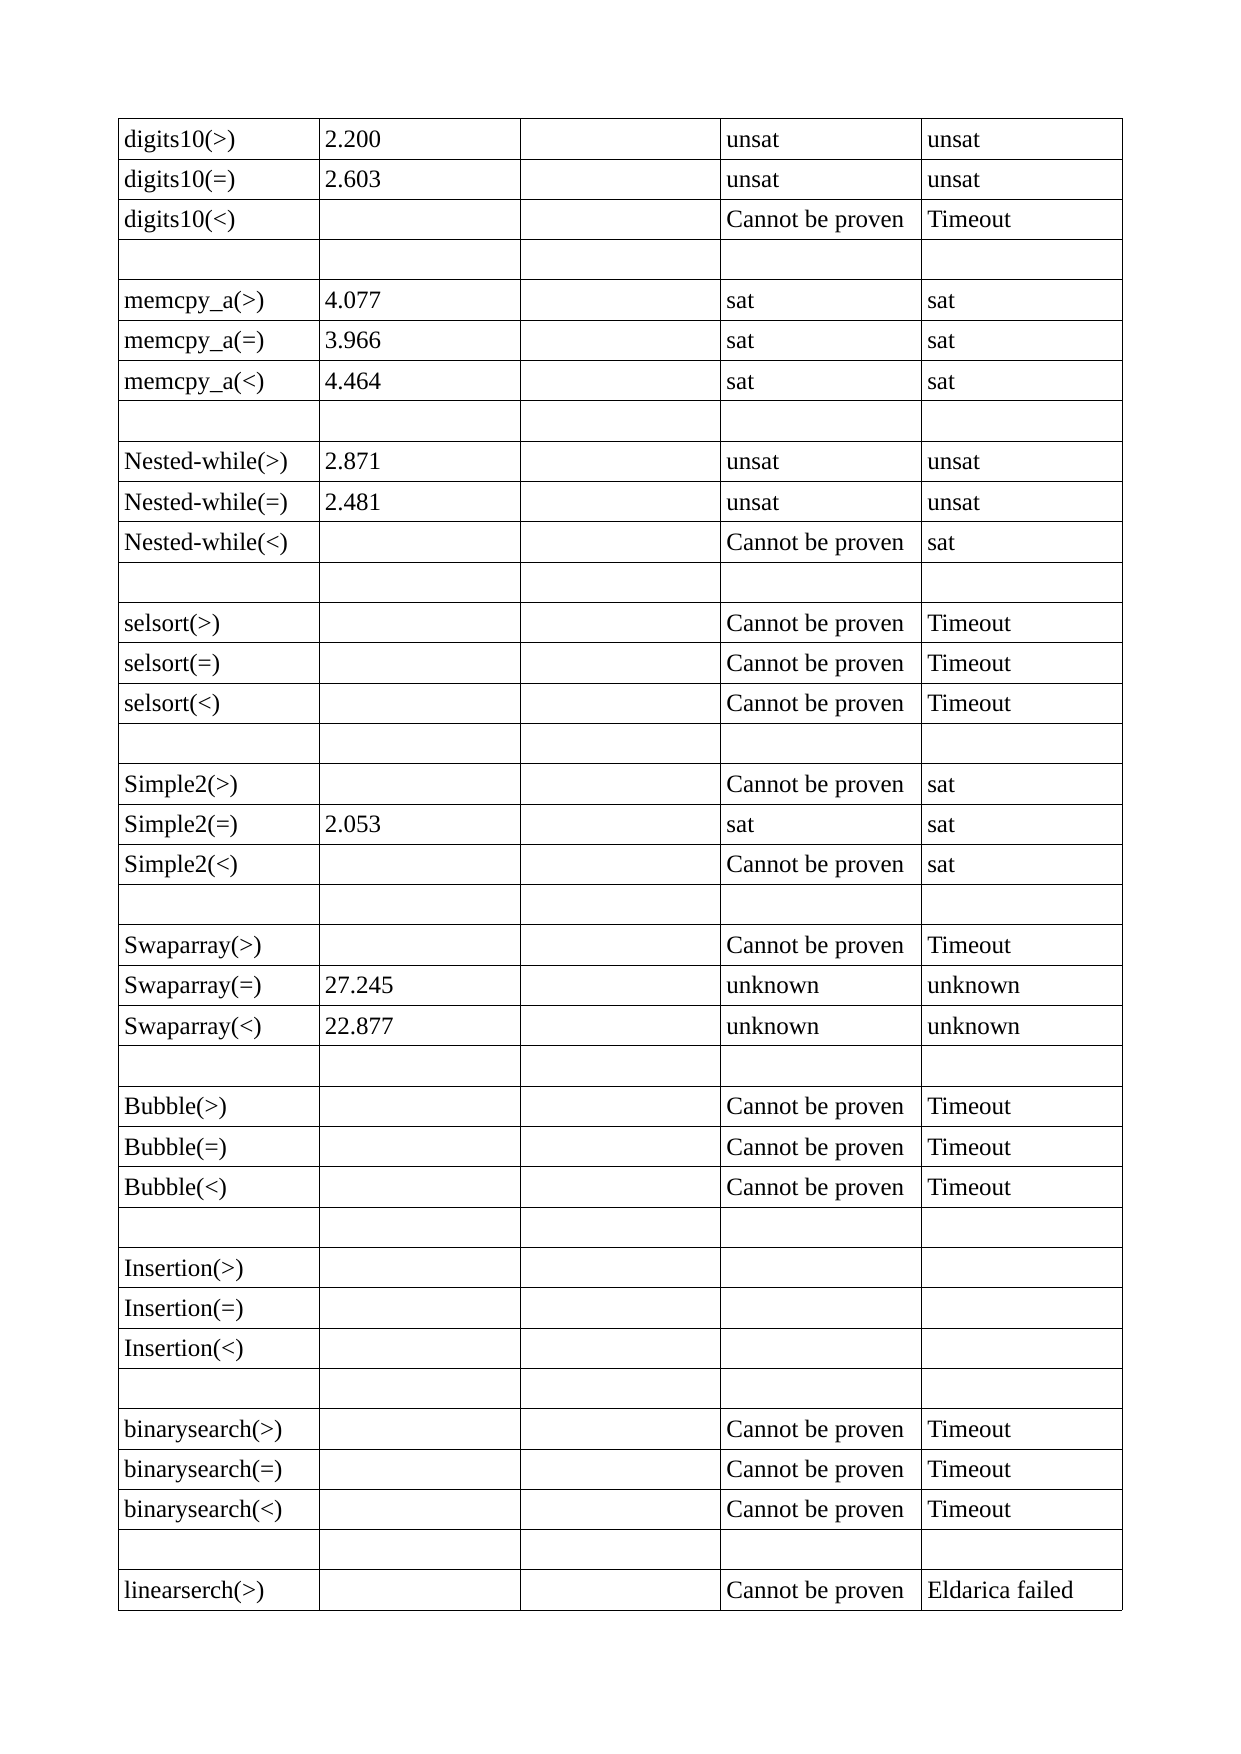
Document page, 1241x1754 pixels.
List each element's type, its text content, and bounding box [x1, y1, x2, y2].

table_cell Simple2(=) [119, 805, 319, 844]
table_cell Cannot be proven [721, 925, 921, 965]
table_cell unsat [721, 442, 921, 481]
table_cell [320, 764, 520, 803]
table_cell unknown [721, 1006, 921, 1045]
table_cell [521, 925, 720, 965]
table_cell [922, 1208, 1122, 1247]
table_cell Cannot be proven [721, 1490, 921, 1529]
table_cell [320, 1450, 520, 1489]
table_cell Cannot be proven [721, 1087, 921, 1126]
table_cell Swaparray(=) [119, 966, 319, 1005]
table_cell [521, 482, 720, 521]
table_cell sat [721, 361, 921, 400]
table_cell Insertion(=) [119, 1288, 319, 1327]
table_cell [521, 401, 720, 441]
table_cell [320, 1530, 520, 1569]
table_cell [721, 1329, 921, 1368]
table_cell 4.077 [320, 280, 520, 320]
table_cell Cannot be proven [721, 845, 921, 884]
table_cell Bubble(=) [119, 1127, 319, 1166]
table_cell 22.877 [320, 1006, 520, 1045]
table_cell [521, 160, 720, 199]
table_cell Timeout [922, 1450, 1122, 1489]
table_cell [320, 1208, 520, 1247]
table_cell Timeout [922, 200, 1122, 239]
table_cell binarysearch(<) [119, 1490, 319, 1529]
table_cell [320, 1127, 520, 1166]
table_cell unsat [922, 119, 1122, 158]
table_cell [521, 643, 720, 682]
table_cell sat [922, 764, 1122, 803]
table_cell [320, 200, 520, 239]
table_cell [521, 1288, 720, 1327]
table_cell [119, 1046, 319, 1086]
table_cell [922, 1288, 1122, 1327]
table_cell unsat [922, 160, 1122, 199]
table_cell Timeout [922, 603, 1122, 642]
table_cell Timeout [922, 1127, 1122, 1166]
table_cell [721, 1208, 921, 1247]
table_cell [521, 361, 720, 400]
table_cell digits10(=) [119, 160, 319, 199]
table_cell [320, 1046, 520, 1086]
table_cell Timeout [922, 1087, 1122, 1126]
table_cell [119, 724, 319, 763]
table_cell [119, 401, 319, 441]
table_cell Cannot be proven [721, 200, 921, 239]
table_cell [922, 1248, 1122, 1287]
table_cell [320, 925, 520, 965]
table_cell 2.200 [320, 119, 520, 158]
table_cell [922, 563, 1122, 602]
table_cell Bubble(>) [119, 1087, 319, 1126]
table_cell Cannot be proven [721, 1167, 921, 1207]
table_cell [721, 240, 921, 279]
table_cell [521, 240, 720, 279]
table_cell [721, 563, 921, 602]
table_cell Timeout [922, 1167, 1122, 1207]
table_cell [119, 1530, 319, 1569]
table_cell Cannot be proven [721, 1127, 921, 1166]
table_cell 27.245 [320, 966, 520, 1005]
table_cell [922, 885, 1122, 924]
table_cell [521, 1369, 720, 1408]
table_cell linearserch(>) [119, 1570, 319, 1610]
table_cell selsort(=) [119, 643, 319, 682]
table_cell [521, 1248, 720, 1287]
table_cell sat [922, 361, 1122, 400]
table_cell [721, 401, 921, 441]
table_cell [521, 1208, 720, 1247]
table_cell [320, 1369, 520, 1408]
table_cell [320, 724, 520, 763]
table_cell Simple2(<) [119, 845, 319, 884]
table_cell Insertion(>) [119, 1248, 319, 1287]
table_cell unsat [922, 442, 1122, 481]
table_cell [320, 1329, 520, 1368]
table_cell unsat [922, 482, 1122, 521]
table_cell [721, 1046, 921, 1086]
table_cell [521, 1087, 720, 1126]
table_cell 3.966 [320, 321, 520, 360]
table_cell 2.481 [320, 482, 520, 521]
table_cell [320, 1288, 520, 1327]
table_cell [521, 1046, 720, 1086]
table_cell sat [721, 805, 921, 844]
table_cell [320, 563, 520, 602]
table_cell [721, 885, 921, 924]
table_cell [119, 885, 319, 924]
table_cell [721, 1248, 921, 1287]
table_cell [521, 563, 720, 602]
table_cell [119, 240, 319, 279]
table_cell sat [721, 321, 921, 360]
table_cell [320, 1409, 520, 1448]
table_cell [521, 442, 720, 481]
table_cell unsat [721, 119, 921, 158]
table_cell [521, 1490, 720, 1529]
table_cell unknown [922, 966, 1122, 1005]
table_cell [320, 684, 520, 723]
table_cell [521, 684, 720, 723]
table_cell memcpy_a(<) [119, 361, 319, 400]
table_cell Insertion(<) [119, 1329, 319, 1368]
table_cell Cannot be proven [721, 764, 921, 803]
table_cell Timeout [922, 1409, 1122, 1448]
table_cell [320, 1167, 520, 1207]
table_cell [521, 321, 720, 360]
table_cell selsort(<) [119, 684, 319, 723]
table_cell [922, 401, 1122, 441]
table_cell Nested-while(=) [119, 482, 319, 521]
table_cell sat [922, 845, 1122, 884]
table_cell [119, 1208, 319, 1247]
table_cell [521, 1167, 720, 1207]
table_cell 2.053 [320, 805, 520, 844]
table_cell sat [721, 280, 921, 320]
table_cell Bubble(<) [119, 1167, 319, 1207]
table_cell Cannot be proven [721, 1570, 921, 1610]
table_cell [922, 724, 1122, 763]
table_cell [721, 724, 921, 763]
table_cell selsort(>) [119, 603, 319, 642]
table_cell Swaparray(>) [119, 925, 319, 965]
table_cell [521, 966, 720, 1005]
table_cell digits10(<) [119, 200, 319, 239]
table_cell [521, 764, 720, 803]
table_cell binarysearch(>) [119, 1409, 319, 1448]
table_cell memcpy_a(>) [119, 280, 319, 320]
table_cell Nested-while(>) [119, 442, 319, 481]
table_cell [521, 1450, 720, 1489]
table_cell [320, 240, 520, 279]
table_cell [721, 1530, 921, 1569]
table_cell Cannot be proven [721, 522, 921, 562]
table_cell Cannot be proven [721, 1450, 921, 1489]
table_cell Nested-while(<) [119, 522, 319, 562]
table_cell [521, 1409, 720, 1448]
table_cell sat [922, 280, 1122, 320]
table_cell Simple2(>) [119, 764, 319, 803]
table_cell sat [922, 321, 1122, 360]
table_cell [320, 885, 520, 924]
table_cell Timeout [922, 925, 1122, 965]
table_cell [119, 563, 319, 602]
table_cell [521, 200, 720, 239]
table_cell Timeout [922, 1490, 1122, 1529]
table_cell Cannot be proven [721, 1409, 921, 1448]
table_cell 2.603 [320, 160, 520, 199]
table_cell Swaparray(<) [119, 1006, 319, 1045]
table_cell unsat [721, 482, 921, 521]
table_cell [721, 1369, 921, 1408]
table_cell digits10(>) [119, 119, 319, 158]
table_cell sat [922, 522, 1122, 562]
table_cell Timeout [922, 684, 1122, 723]
table_cell [320, 1087, 520, 1126]
table_cell [922, 1530, 1122, 1569]
table_cell [521, 522, 720, 562]
table_cell [320, 643, 520, 682]
table_cell 2.871 [320, 442, 520, 481]
table_cell Cannot be proven [721, 643, 921, 682]
table_cell [521, 1127, 720, 1166]
table_cell [721, 1288, 921, 1327]
table_cell [922, 1046, 1122, 1086]
table_cell [320, 401, 520, 441]
table_cell [320, 603, 520, 642]
table_cell [521, 603, 720, 642]
table_cell [521, 1329, 720, 1368]
table_cell [521, 1006, 720, 1045]
table_cell binarysearch(=) [119, 1450, 319, 1489]
table_cell sat [922, 805, 1122, 844]
table_cell 4.464 [320, 361, 520, 400]
table_cell [521, 885, 720, 924]
table_cell memcpy_a(=) [119, 321, 319, 360]
table_cell [521, 805, 720, 844]
table_cell Cannot be proven [721, 603, 921, 642]
table_cell [521, 280, 720, 320]
table_cell [922, 1369, 1122, 1408]
table_cell unknown [721, 966, 921, 1005]
table_cell [521, 119, 720, 158]
table_cell [119, 1369, 319, 1408]
table_cell [320, 1570, 520, 1610]
table_cell Eldarica failed [922, 1570, 1122, 1610]
table_cell [922, 1329, 1122, 1368]
table_cell unsat [721, 160, 921, 199]
table_cell [922, 240, 1122, 279]
table_cell [521, 845, 720, 884]
table_cell [320, 1490, 520, 1529]
table_cell unknown [922, 1006, 1122, 1045]
table_cell [320, 522, 520, 562]
table_cell Timeout [922, 643, 1122, 682]
table_cell Cannot be proven [721, 684, 921, 723]
table_cell [521, 1570, 720, 1610]
table_cell [521, 1530, 720, 1569]
table_cell [320, 845, 520, 884]
table_cell [521, 724, 720, 763]
table_cell [320, 1248, 520, 1287]
